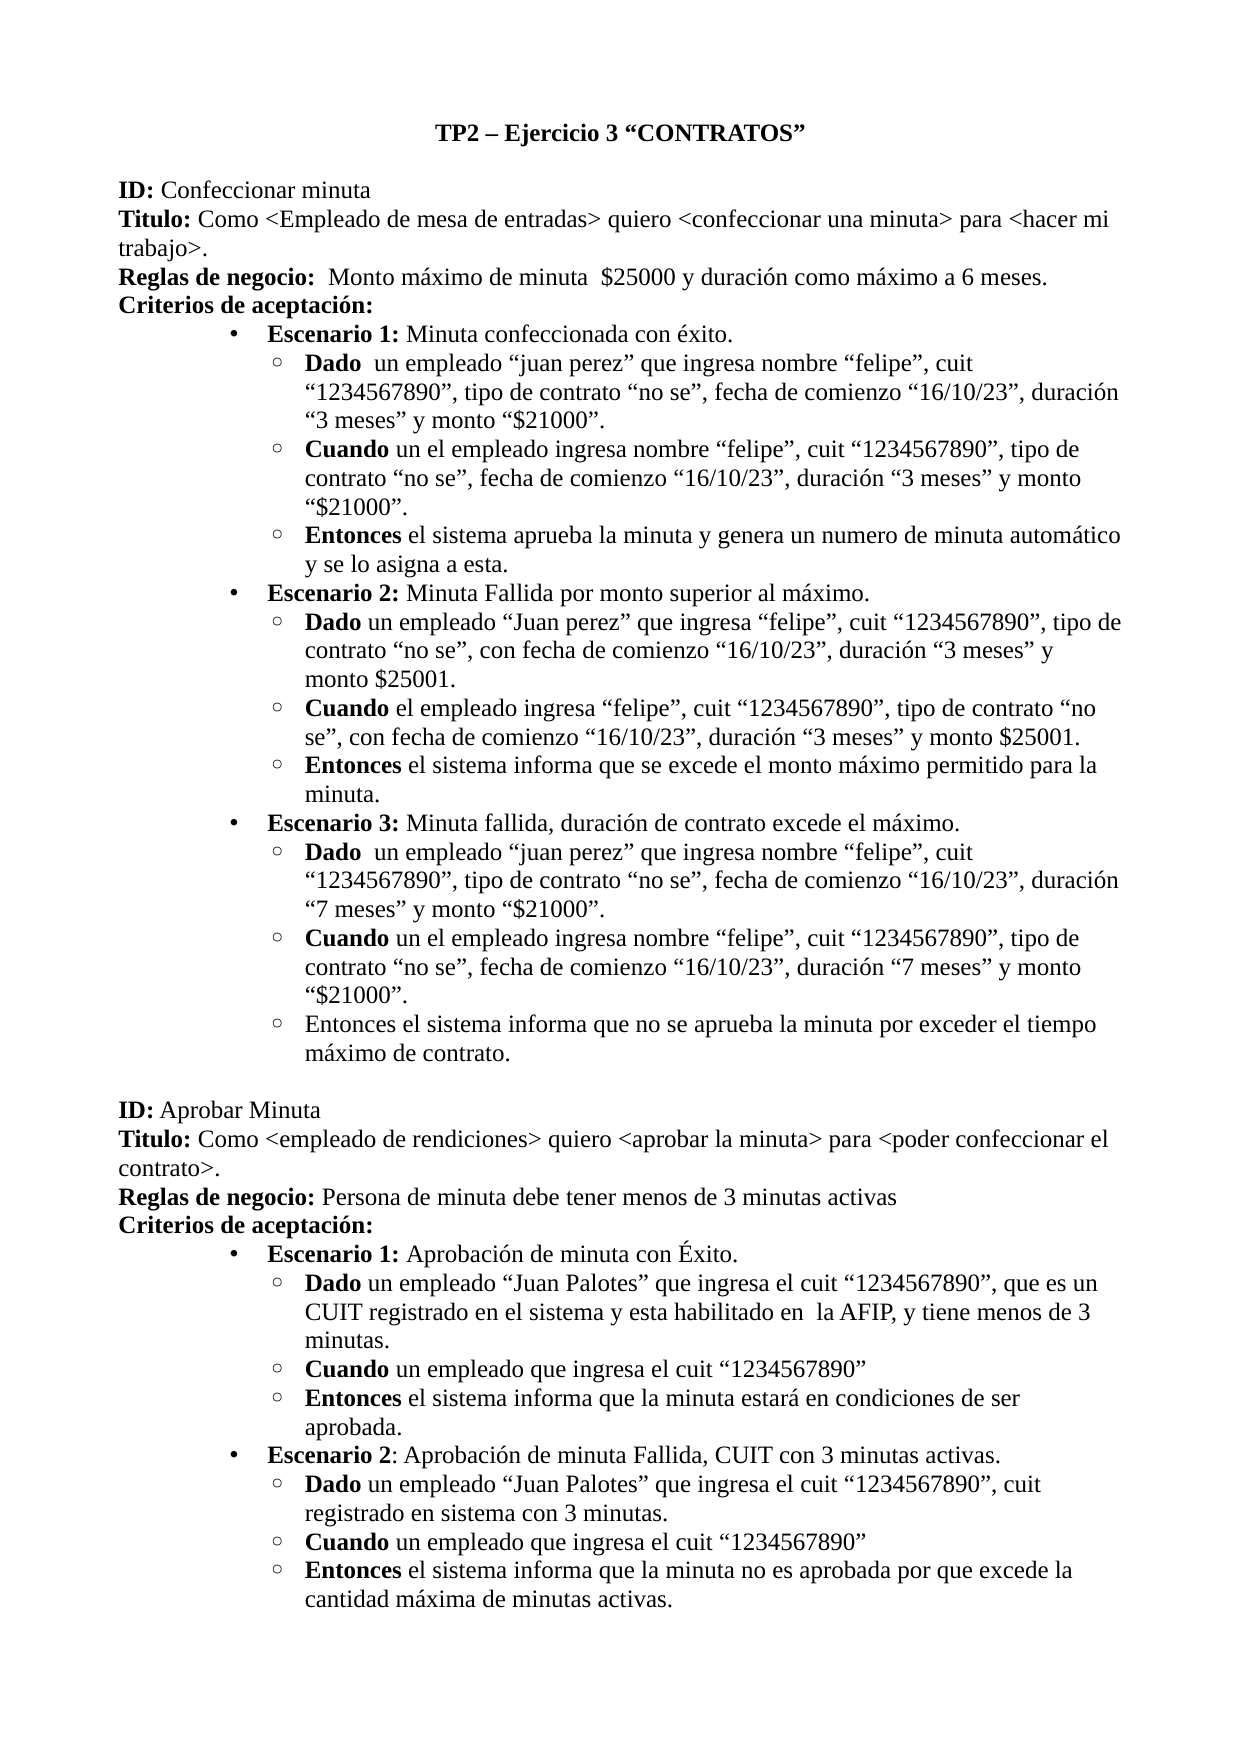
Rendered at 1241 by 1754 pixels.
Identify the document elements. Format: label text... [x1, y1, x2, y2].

list Escenario 2: Aprobación de minuta Fallida, CUIT con 3 minutas activas. [229, 1441, 1122, 1469]
text TP2 – Ejercicio 3 “CONTRATOS” [118, 118, 1122, 147]
text ID: Aprobar Minuta [118, 1096, 1122, 1124]
text Reglas de negocio: Monto máximo de minuta $25000 y duración como máximo a 6 meses. [118, 262, 1122, 291]
list Dado un empleado “Juan perez” que ingresa “felipe”, cuit “1234567890”, tipo de contrato “no se”, con fecha de comienzo “16/10/23”, duración “3 meses” y monto $25001. [267, 607, 1122, 693]
list Entonces el sistema informa que se excede el monto máximo permitido para la minuta. [267, 751, 1122, 808]
list Entonces el sistema informa que la minuta no es aprobada por que excede la cantidad máxima de minutas activas. [267, 1556, 1122, 1613]
list Dado un empleado “juan perez” que ingresa nombre “felipe”, cuit “1234567890”, tipo de contrato “no se”, fecha de comienzo “16/10/23”, duración “3 meses” y monto “$21000”. [267, 348, 1122, 434]
list Cuando un empleado que ingresa el cuit “1234567890” [267, 1527, 1122, 1556]
list Dado un empleado “Juan Palotes” que ingresa el cuit “1234567890”, que es un CUIT registrado en el sistema y esta habilitado en la AFIP, y tiene menos de 3 minutas. [267, 1268, 1122, 1354]
list Cuando un el empleado ingresa nombre “felipe”, cuit “1234567890”, tipo de contrato “no se”, fecha de comienzo “16/10/23”, duración “7 meses” y monto “$21000”. [267, 923, 1122, 1009]
list Escenario 1: Minuta confeccionada con éxito. [229, 319, 1122, 348]
list Escenario 1: Aprobación de minuta con Éxito. [229, 1239, 1122, 1268]
list Escenario 2: Minuta Fallida por monto superior al máximo. [229, 578, 1122, 607]
list Cuando el empleado ingresa “felipe”, cuit “1234567890”, tipo de contrato “no se”, con fecha de comienzo “16/10/23”, duración “3 meses” y monto $25001. [267, 693, 1122, 751]
list Entonces el sistema informa que la minuta estará en condiciones de ser aprobada. [267, 1383, 1122, 1441]
list Entonces el sistema informa que no se aprueba la minuta por exceder el tiempo máximo de contrato. [267, 1009, 1122, 1067]
list Dado un empleado “juan perez” que ingresa nombre “felipe”, cuit “1234567890”, tipo de contrato “no se”, fecha de comienzo “16/10/23”, duración “7 meses” y monto “$21000”. [267, 837, 1122, 923]
list Dado un empleado “Juan Palotes” que ingresa el cuit “1234567890”, cuit registrado en sistema con 3 minutas. [267, 1469, 1122, 1527]
text Criterios de aceptación: [118, 1211, 1122, 1239]
list Cuando un el empleado ingresa nombre “felipe”, cuit “1234567890”, tipo de contrato “no se”, fecha de comienzo “16/10/23”, duración “3 meses” y monto “$21000”. [267, 434, 1122, 521]
list Escenario 3: Minuta fallida, duración de contrato excede el máximo. [229, 808, 1122, 837]
text Titulo: Como <Empleado de mesa de entradas> quiero <confeccionar una minuta> para <hacer mi trabajo>. [118, 204, 1122, 262]
text Titulo: Como <empleado de rendiciones> quiero <aprobar la minuta> para <poder confeccionar el contrato>. [118, 1124, 1122, 1182]
list Entonces el sistema aprueba la minuta y genera un numero de minuta automático y se lo asigna a esta. [267, 521, 1122, 578]
list Cuando un empleado que ingresa el cuit “1234567890” [267, 1354, 1122, 1383]
text ID: Confeccionar minuta [118, 176, 1122, 204]
text Reglas de negocio: Persona de minuta debe tener menos de 3 minutas activas [118, 1182, 1122, 1211]
text Criterios de aceptación: [118, 291, 1122, 319]
